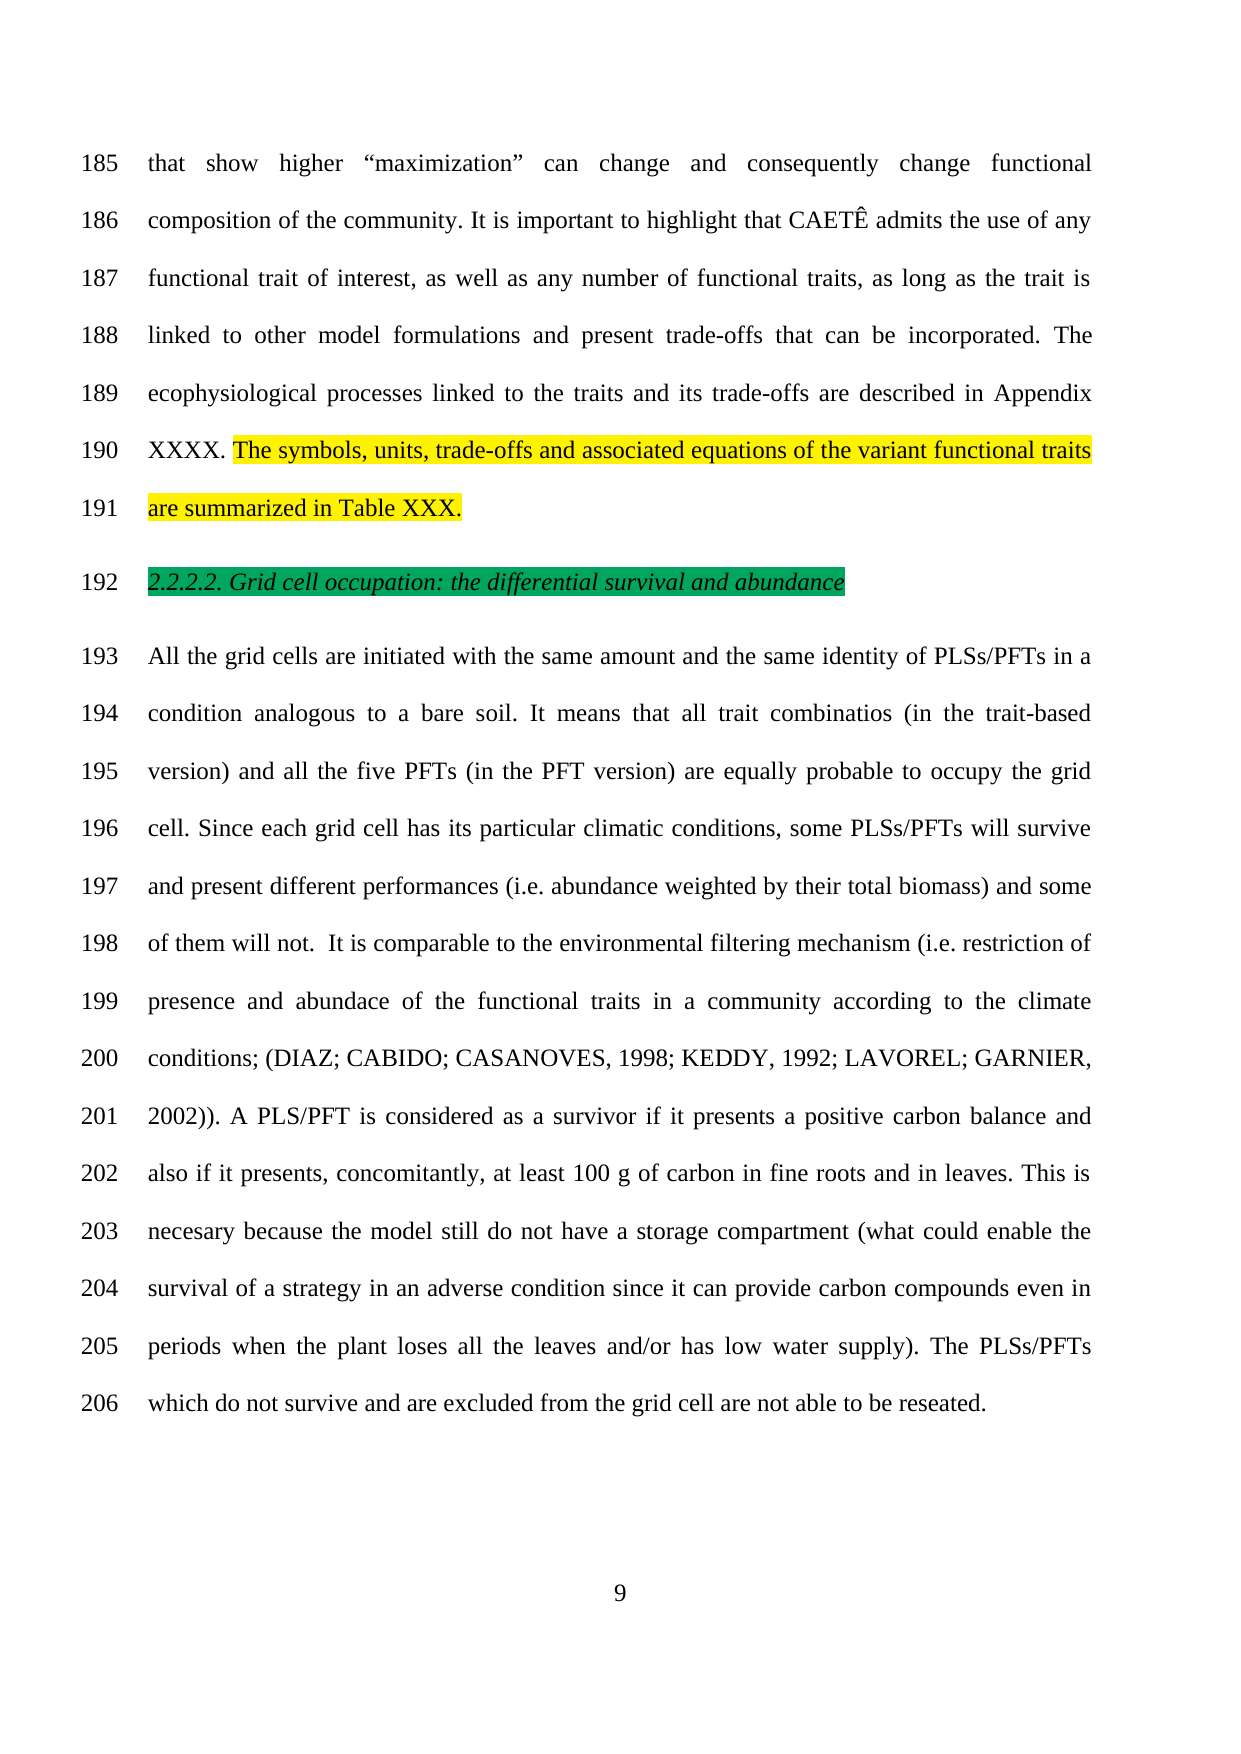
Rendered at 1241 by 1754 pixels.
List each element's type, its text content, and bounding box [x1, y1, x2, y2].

text All the grid cells are initiated with the same amount and the same identity of PLSs/PFTs in a condition analogous to a bare soil. It means that all trait combinatios (in the trait-based version) and all the five PFTs (in the PFT version) are equally probable to occupy the grid cell. Since each grid cell has its particular climatic conditions, some PLSs/PFTs will survive and present different performances (i.e. abundance weighted by their total biomass) and some of them will not. It is comparable to the environmental filtering mechanism (i.e. restriction of presence and abundace of the functional traits in a community according to the climate conditions; (DIAZ; CABIDO; CASANOVES, 1998; KEDDY, 1992; LAVOREL; GARNIER, 2002)⁠). A PLS/PFT is considered as a survivor if it presents a positive carbon balance and also if it presents, concomitantly, at least 100 g of carbon in fine roots and in leaves. This is necesary because the model still do not have a storage compartment (what could enable the survival of a strategy in an adverse condition since it can provide carbon compounds even in periods when the plant loses all the leaves and/or has low water supply). The PLSs/PFTs which do not survive and are excluded from the grid cell are not able to be reseated. [148, 641, 1093, 1417]
text 2.2.2.2. Grid cell occupation: the differential survival and abundance [148, 567, 1093, 596]
text that show higher “maximization” can change and consequently change functional composition of the community. It is important to highlight that CAETÊ admits the use of any functional trait of interest, as well as any number of functional traits, as long as the trait is linked to other model formulations and present trade-offs that can be incorporated. The ecophysiological processes linked to the traits and its trade-offs are described in Appendix XXXX. The symbols, units, trade-offs and associated equations of the variant functional traits are summarized in Table XXX. [148, 148, 1093, 521]
